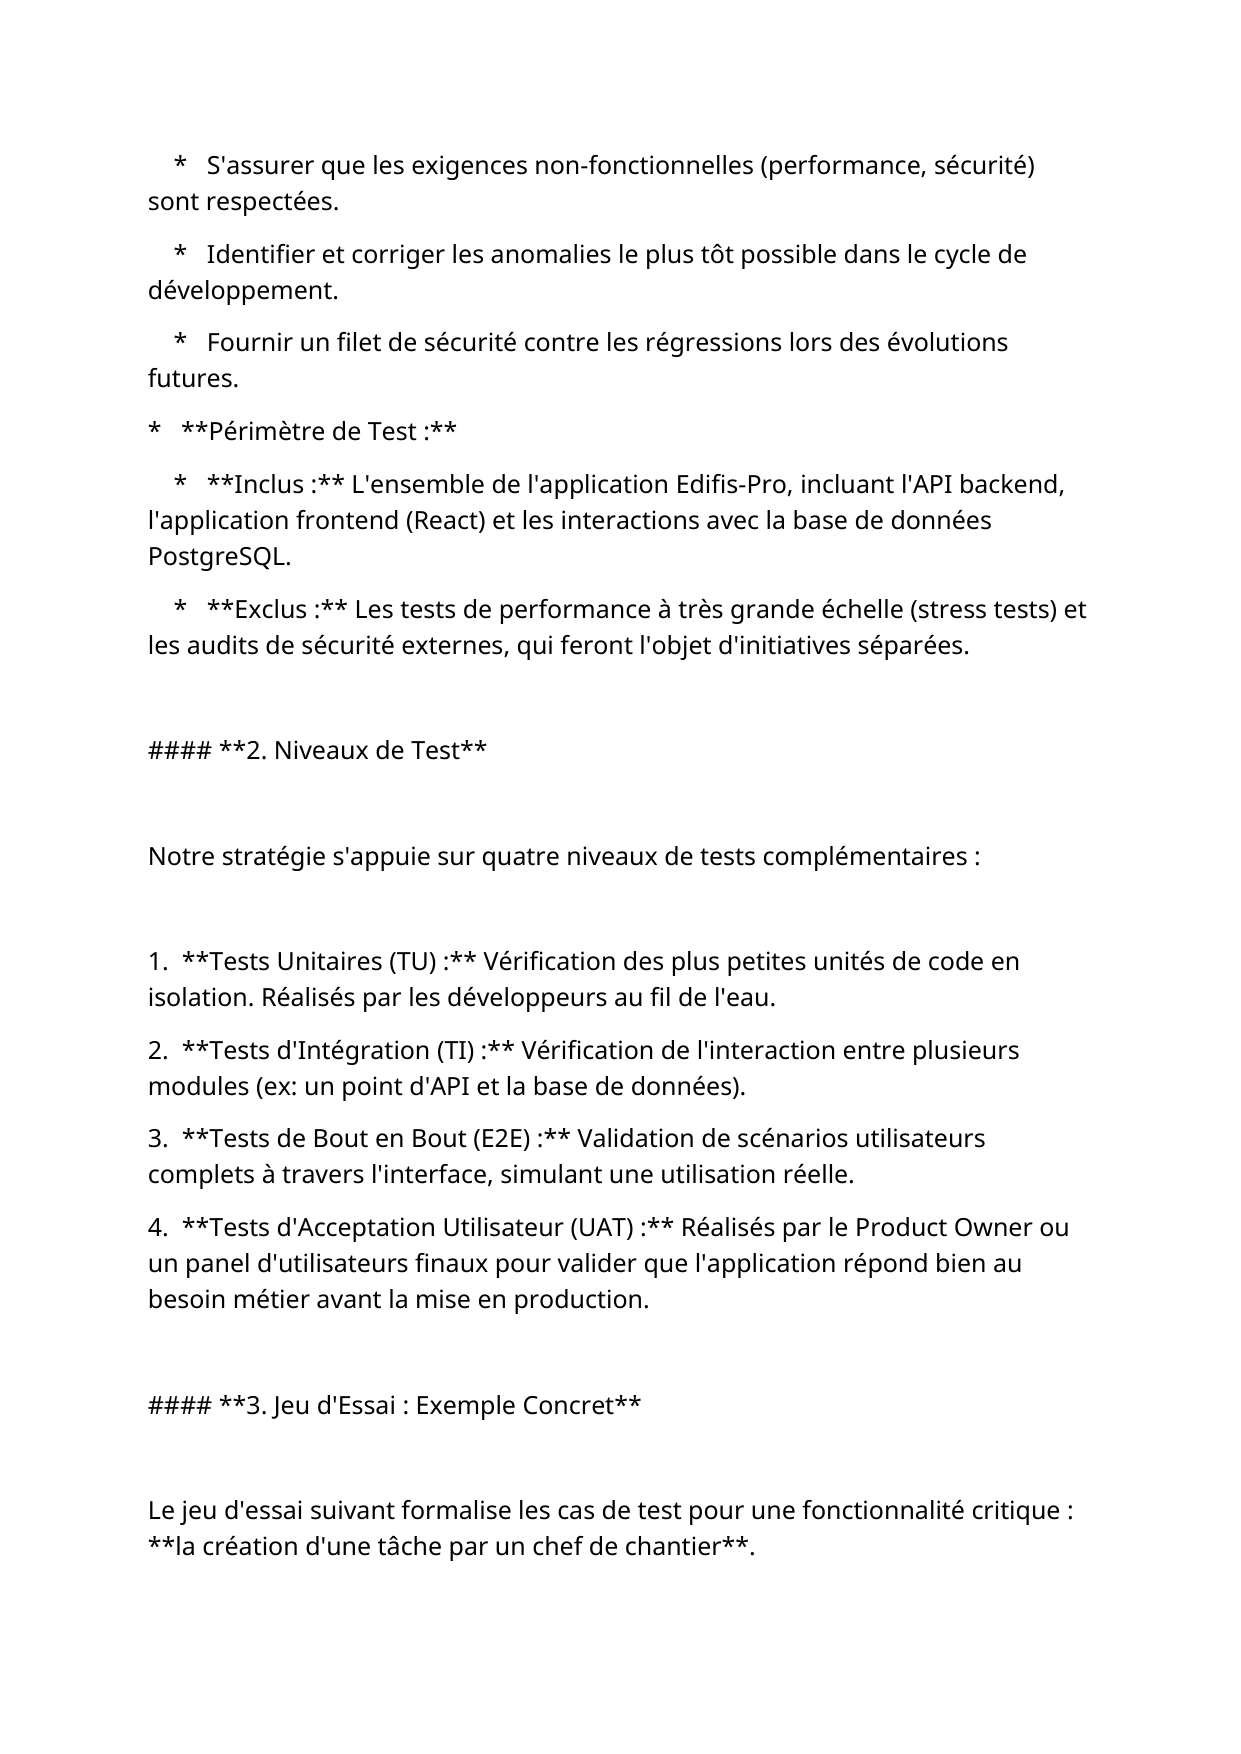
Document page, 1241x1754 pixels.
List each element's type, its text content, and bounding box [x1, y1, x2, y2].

text * Identifier et corriger les anomalies le plus tôt possible dans le cycle de développement. [148, 236, 1093, 306]
text 3. **Tests de Bout en Bout (E2E) :** Validation de scénarios utilisateurs complets à travers l'interface, simulant une utilisation réelle. [148, 1121, 1093, 1191]
text Notre stratégie s'appuie sur quatre niveaux de tests complémentaires : [148, 838, 1093, 872]
text 4. **Tests d'Acceptation Utilisateur (UAT) :** Réalisés par le Product Owner ou un panel d'utilisateurs finaux pour valider que l'application répond bien au besoin métier avant la mise en production. [148, 1210, 1093, 1316]
text * S'assurer que les exigences non-fonctionnelles (performance, sécurité) sont respectées. [148, 148, 1093, 218]
text * **Exclus :** Les tests de performance à très grande échelle (stress tests) et les audits de sécurité externes, qui feront l'objet d'initiatives séparées. [148, 591, 1093, 661]
text Le jeu d'essai suivant formalise les cas de test pour une fonctionnalité critique : **la création d'une tâche par un chef de chantier**. [148, 1493, 1093, 1563]
text #### **2. Niveaux de Test** [148, 733, 1093, 767]
text 2. **Tests d'Intégration (TI) :** Vérification de l'interaction entre plusieurs modules (ex: un point d'API et la base de données). [148, 1032, 1093, 1102]
text * Fournir un filet de sécurité contre les régressions lors des évolutions futures. [148, 325, 1093, 395]
text 1. **Tests Unitaires (TU) :** Vérification des plus petites unités de code en isolation. Réalisés par les développeurs au fil de l'eau. [148, 944, 1093, 1014]
text #### **3. Jeu d'Essai : Exemple Concret** [148, 1387, 1093, 1421]
text * **Inclus :** L'ensemble de l'application Edifis-Pro, incluant l'API backend, l'application frontend (React) et les interactions avec la base de données PostgreSQL. [148, 467, 1093, 573]
text * **Périmètre de Test :** [148, 414, 1093, 448]
